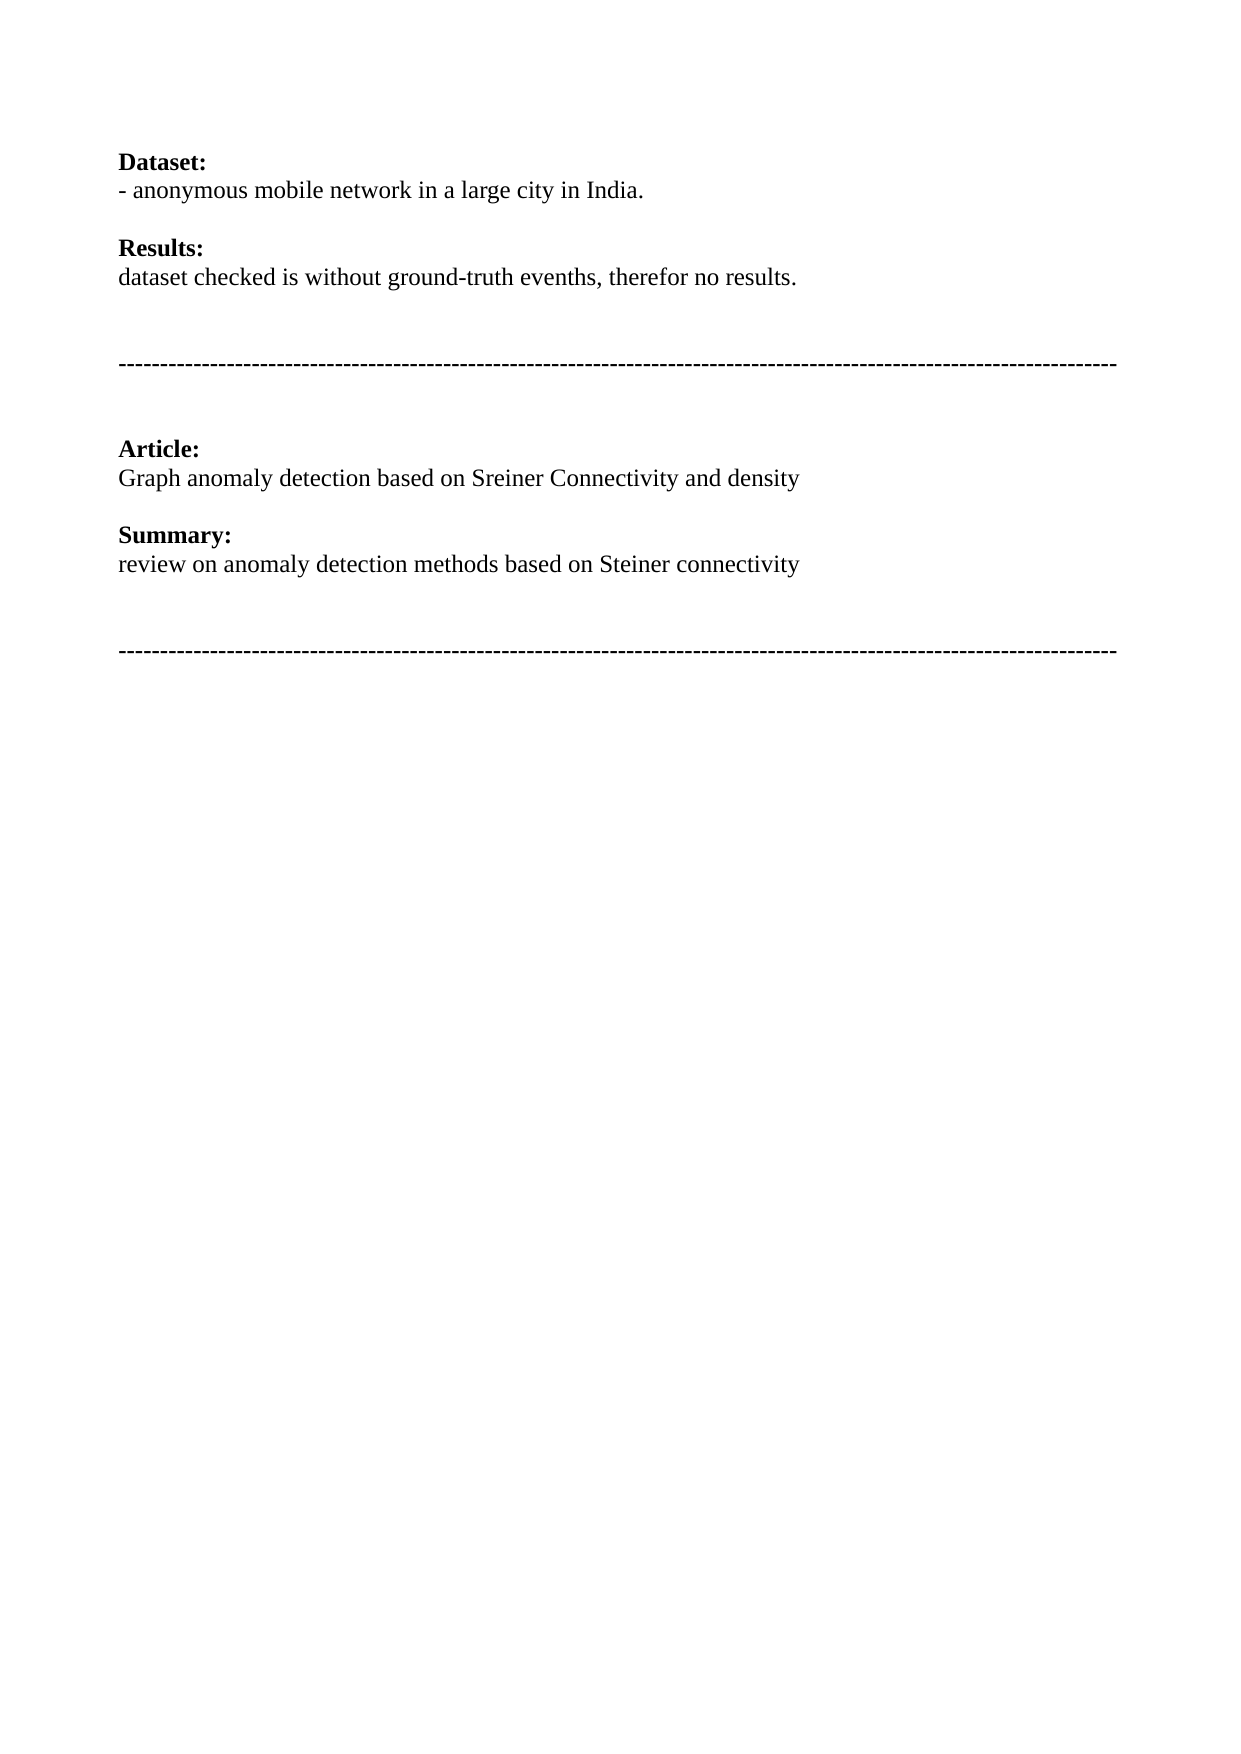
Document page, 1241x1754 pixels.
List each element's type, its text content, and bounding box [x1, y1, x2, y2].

text review on anomaly detection methods based on Steiner connectivity [118, 549, 1122, 578]
text Dataset: [118, 147, 1122, 176]
text ------------------------------------------------------------------------------------------------------------------------ [118, 636, 1122, 664]
text - anonymous mobile network in a large city in India. [118, 176, 1122, 204]
text Results: [118, 233, 1122, 262]
text Summary: [118, 521, 1122, 549]
text ------------------------------------------------------------------------------------------------------------------------ [118, 348, 1122, 377]
text Graph anomaly detection based on Sreiner Connectivity and density [118, 463, 1122, 492]
text Article: [118, 434, 1122, 463]
text dataset checked is without ground-truth evenths, therefor no results. [118, 262, 1122, 291]
